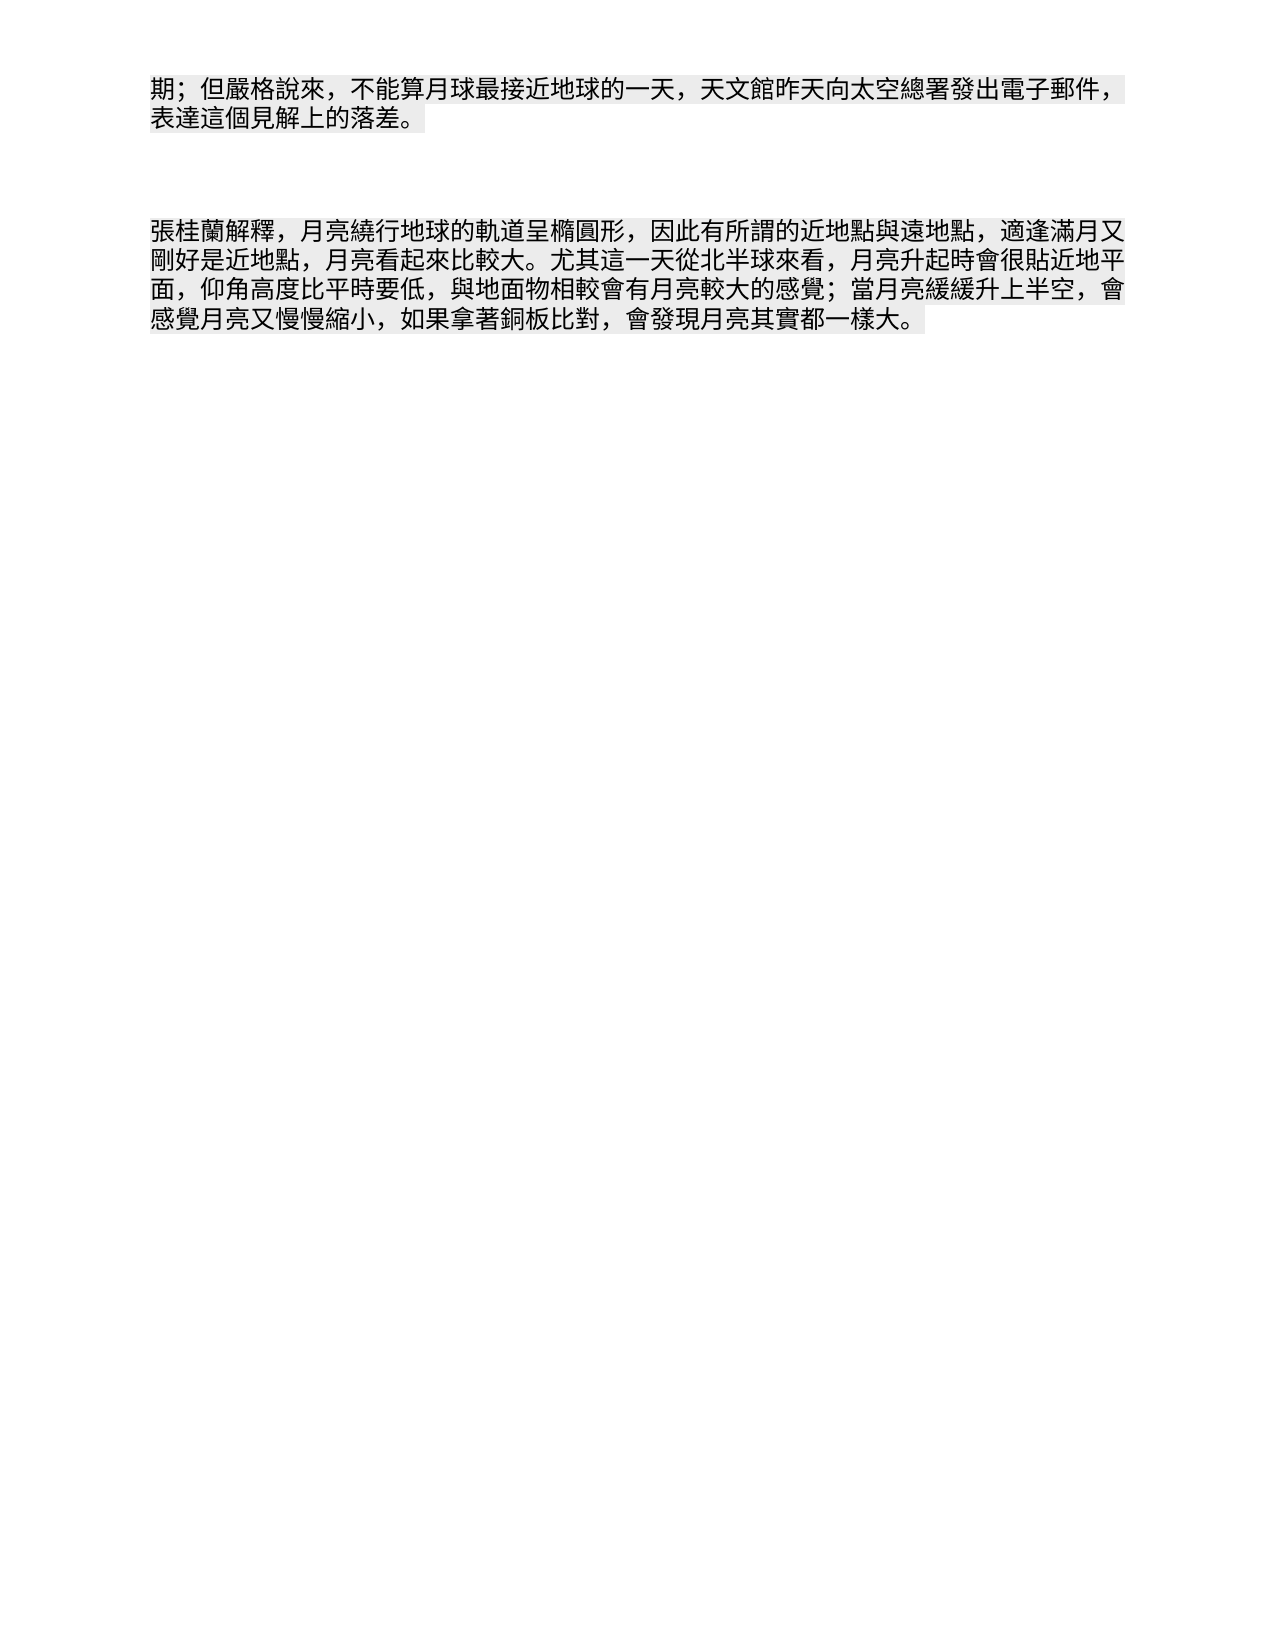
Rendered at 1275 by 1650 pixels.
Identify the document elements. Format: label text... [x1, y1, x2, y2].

text 期；但嚴格說來，不能算月球最接近地球的一天，天文館昨天向太空總署發出電子郵件，表達這個見解上的落差。 [150, 75, 1125, 133]
text 張桂蘭解釋，月亮繞行地球的軌道呈橢圓形，因此有所謂的近地點與遠地點，適逢滿月又剛好是近地點，月亮看起來比較大。尤其這一天從北半球來看，月亮升起時會很貼近地平面，仰角高度比平時要低，與地面物相較會有月亮較大的感覺；當月亮緩緩升上半空，會感覺月亮又慢慢縮小，如果拿著銅板比對，會發現月亮其實都一樣大。 [150, 217, 1125, 334]
